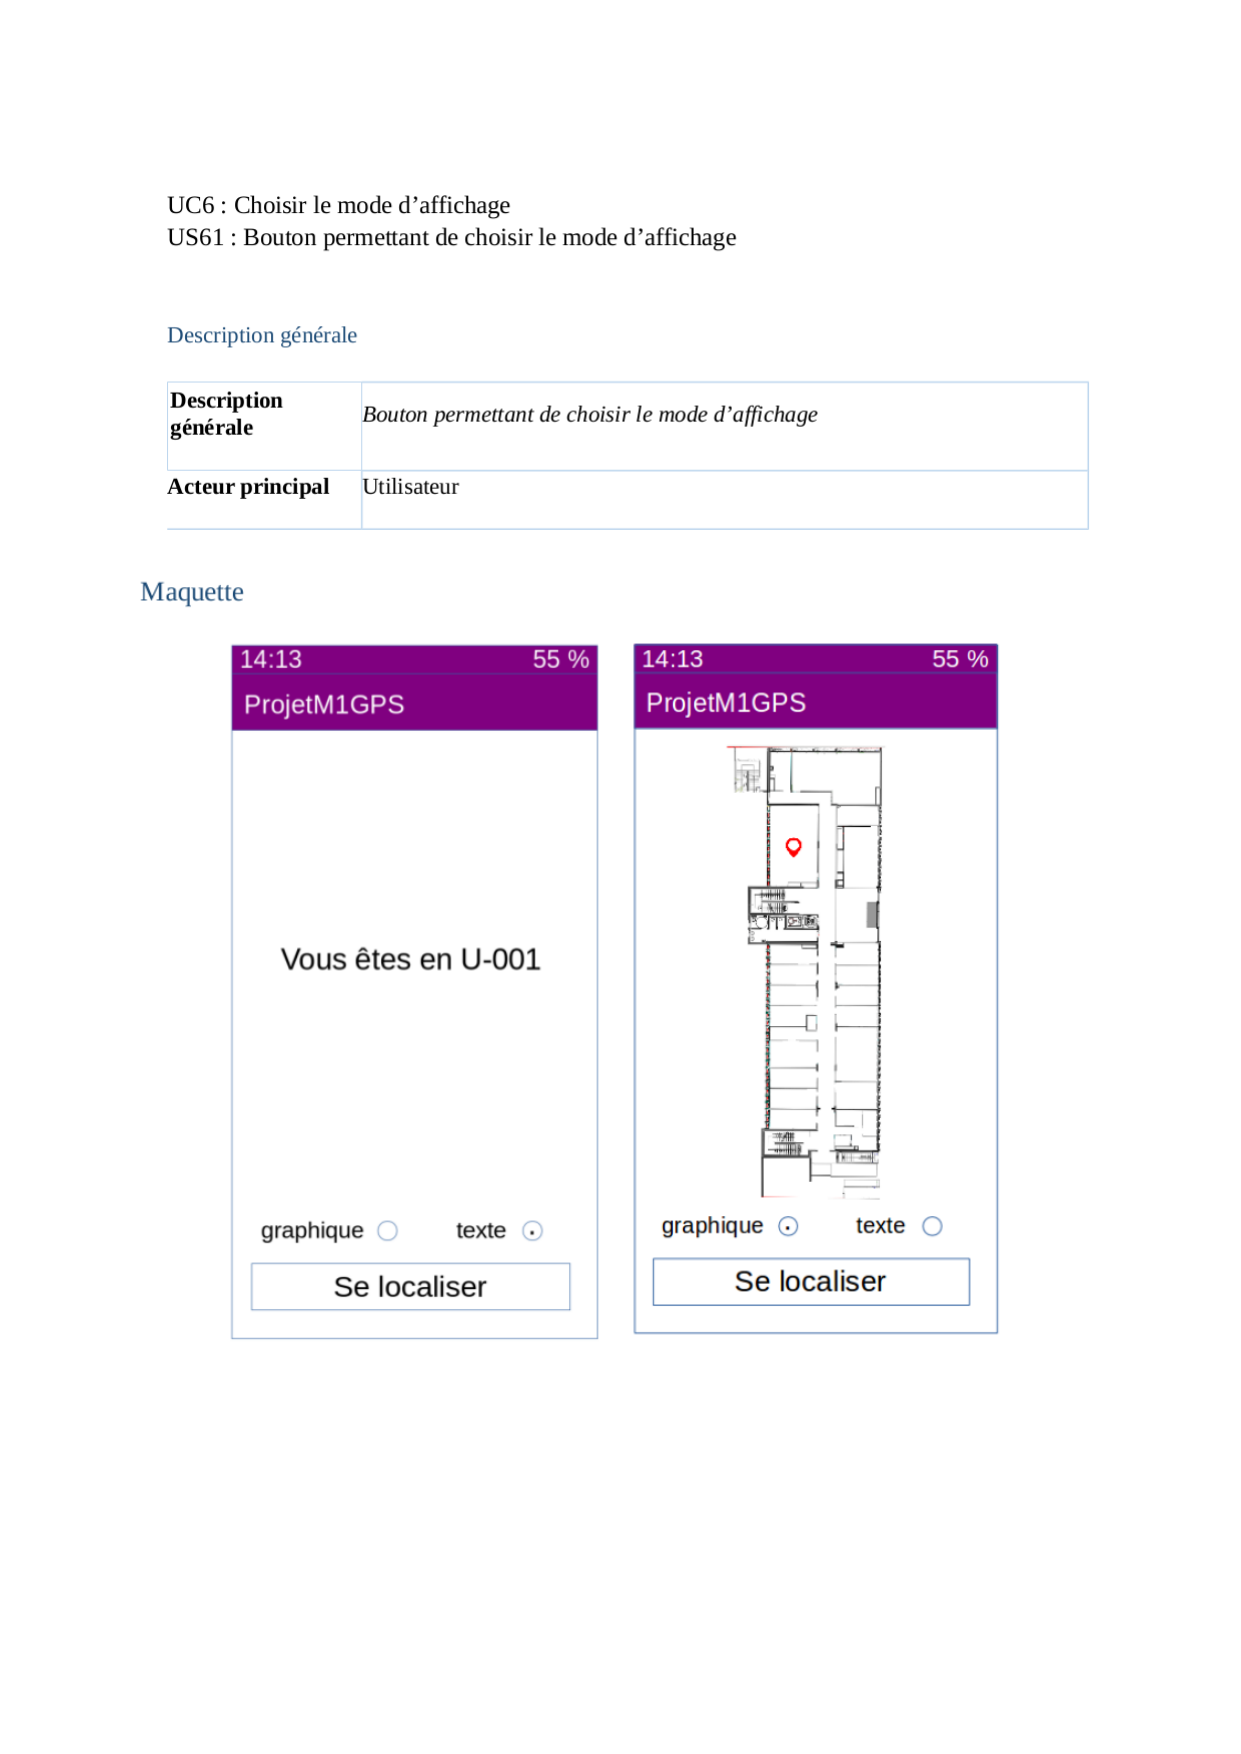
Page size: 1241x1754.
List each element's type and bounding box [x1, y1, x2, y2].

picture [118, 169, 1152, 1371]
